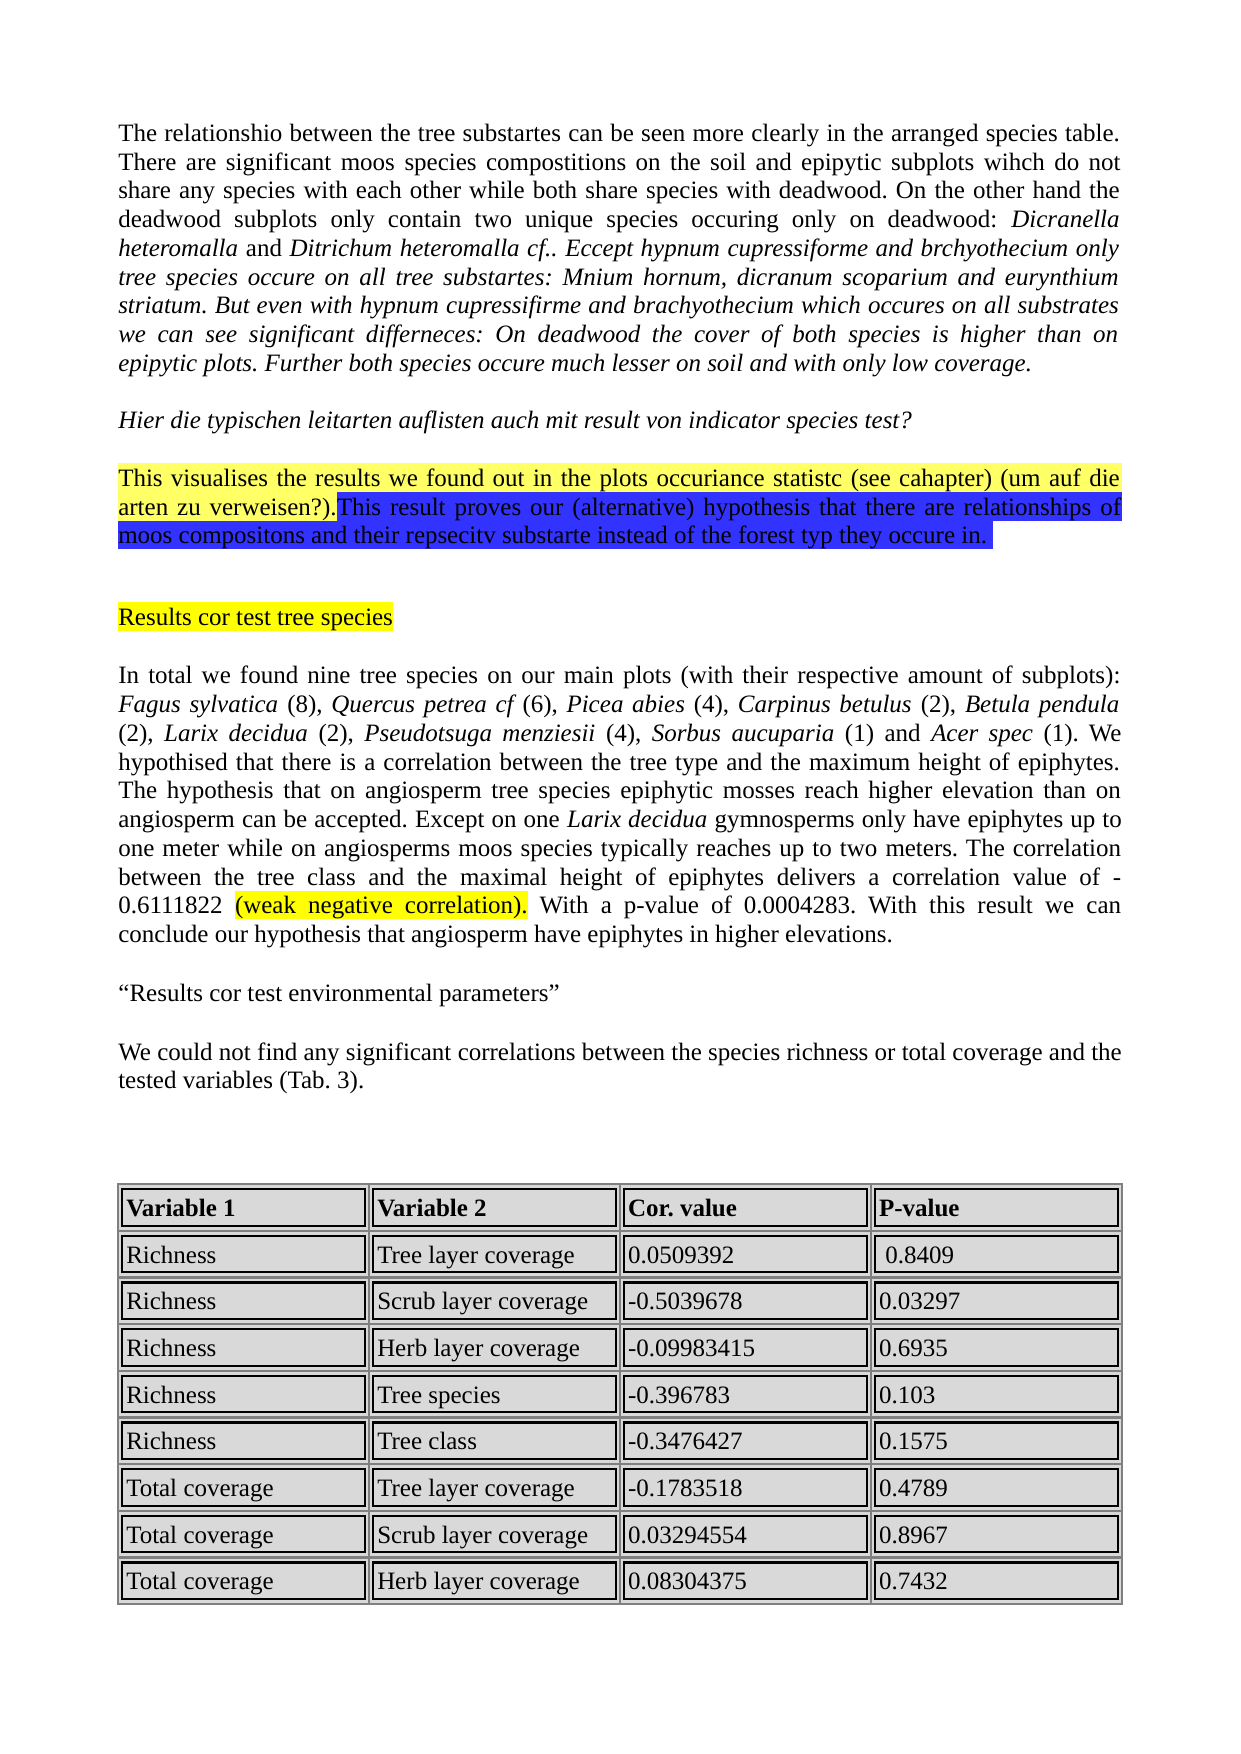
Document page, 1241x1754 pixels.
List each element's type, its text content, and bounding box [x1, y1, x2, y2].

table_cell 0.4789 [872, 1465, 1121, 1510]
text Results cor test tree species [118, 602, 1122, 631]
table_cell Richness [119, 1419, 368, 1463]
table_cell Herb layer coverage [370, 1325, 619, 1370]
table_header Cor. value [621, 1185, 870, 1230]
table_cell Tree layer coverage [370, 1465, 619, 1510]
table_cell Richness [119, 1372, 368, 1416]
table_cell -0.09983415 [621, 1325, 870, 1370]
table_cell Scrub layer coverage [370, 1279, 619, 1323]
table_cell 0.03297 [872, 1279, 1121, 1323]
table_cell 0.6935 [872, 1325, 1121, 1370]
table_cell 0.103 [872, 1372, 1121, 1416]
table_cell Scrub layer coverage [370, 1512, 619, 1556]
table_cell Tree species [370, 1372, 619, 1416]
text This visualises the results we found out in the plots occuriance statistc (see cahapter) (um auf die arten zu verweisen?).This result proves our (alternative) hypothesis that there are relationships of moos compositons and their repsecitv substarte instead of the forest typ they occure in. [118, 463, 1122, 549]
text We could not find any significant correlations between the species richness or total coverage and the tested variables (Tab. 3). [118, 1037, 1122, 1094]
table_cell 0.8967 [872, 1512, 1121, 1556]
table_cell 0.7432 [872, 1559, 1121, 1603]
table_cell Tree class [370, 1419, 619, 1463]
table_header Variable 1 [119, 1185, 368, 1230]
table_cell 0.0509392 [621, 1232, 870, 1276]
text Hier die typischen leitarten auflisten auch mit result von indicator species test? [118, 406, 1122, 434]
table_cell Richness [119, 1325, 368, 1370]
table_cell Richness [119, 1279, 368, 1323]
table_cell Richness [119, 1232, 368, 1276]
table_cell -0.5039678 [621, 1279, 870, 1323]
table_cell Total coverage [119, 1465, 368, 1510]
text “Results cor test environmental parameters” [118, 978, 1122, 1007]
table_cell 0.8409 [872, 1232, 1121, 1276]
table_cell 0.1575 [872, 1419, 1121, 1463]
text In total we found nine tree species on our main plots (with their respective amount of subplots): Fagus sylvatica (8), Quercus petrea cf (6), Picea abies (4), Carpinus betulus (2), Betula pendula (2), Larix decidua (2), Pseudotsuga menziesii (4), Sorbus aucuparia (1) and Acer spec (1). We hypothised that there is a correlation between the tree type and the maximum height of epiphytes. The hypothesis that on angiosperm tree species epiphytic mosses reach higher elevation than on angiosperm can be accepted. Except on one Larix decidua gymnosperms only have epiphytes up to one meter while on angiosperms moos species typically reaches up to two meters. The correlation between the tree class and the maximal height of epiphytes delivers a correlation value of -0.6111822 (weak negative correlation). With a p-value of 0.0004283. With this result we can conclude our hypothesis that angiosperm have epiphytes in higher elevations. [118, 661, 1122, 948]
table_cell 0.03294554 [621, 1512, 870, 1556]
table_cell -0.3476427 [621, 1419, 870, 1463]
table_cell -0.396783 [621, 1372, 870, 1416]
table_cell Total coverage [119, 1512, 368, 1556]
text The relationshio between the tree substartes can be seen more clearly in the arranged species table. There are significant moos species compostitions on the soil and epipytic subplots wihch do not share any species with each other while both share species with deadwood. On the other hand the deadwood subplots only contain two unique species occuring only on deadwood: Dicranella heteromalla and Ditrichum heteromalla cf.. Eccept hypnum cupressiforme and brchyothecium only tree species occure on all tree substartes: Mnium hornum, dicranum scoparium and eurynthium striatum. But even with hypnum cupressifirme and brachyothecium which occures on all substrates we can see significant differneces: On deadwood the cover of both species is higher than on epipytic plots. Further both species occure much lesser on soil and with only low coverage. [118, 118, 1122, 377]
table_header P-value [872, 1185, 1121, 1230]
table_header Variable 2 [370, 1185, 619, 1230]
table_cell Herb layer coverage [370, 1559, 619, 1603]
table_cell Tree layer coverage [370, 1232, 619, 1276]
table_cell -0.1783518 [621, 1465, 870, 1510]
table_cell Total coverage [119, 1559, 368, 1603]
table_cell 0.08304375 [621, 1559, 870, 1603]
